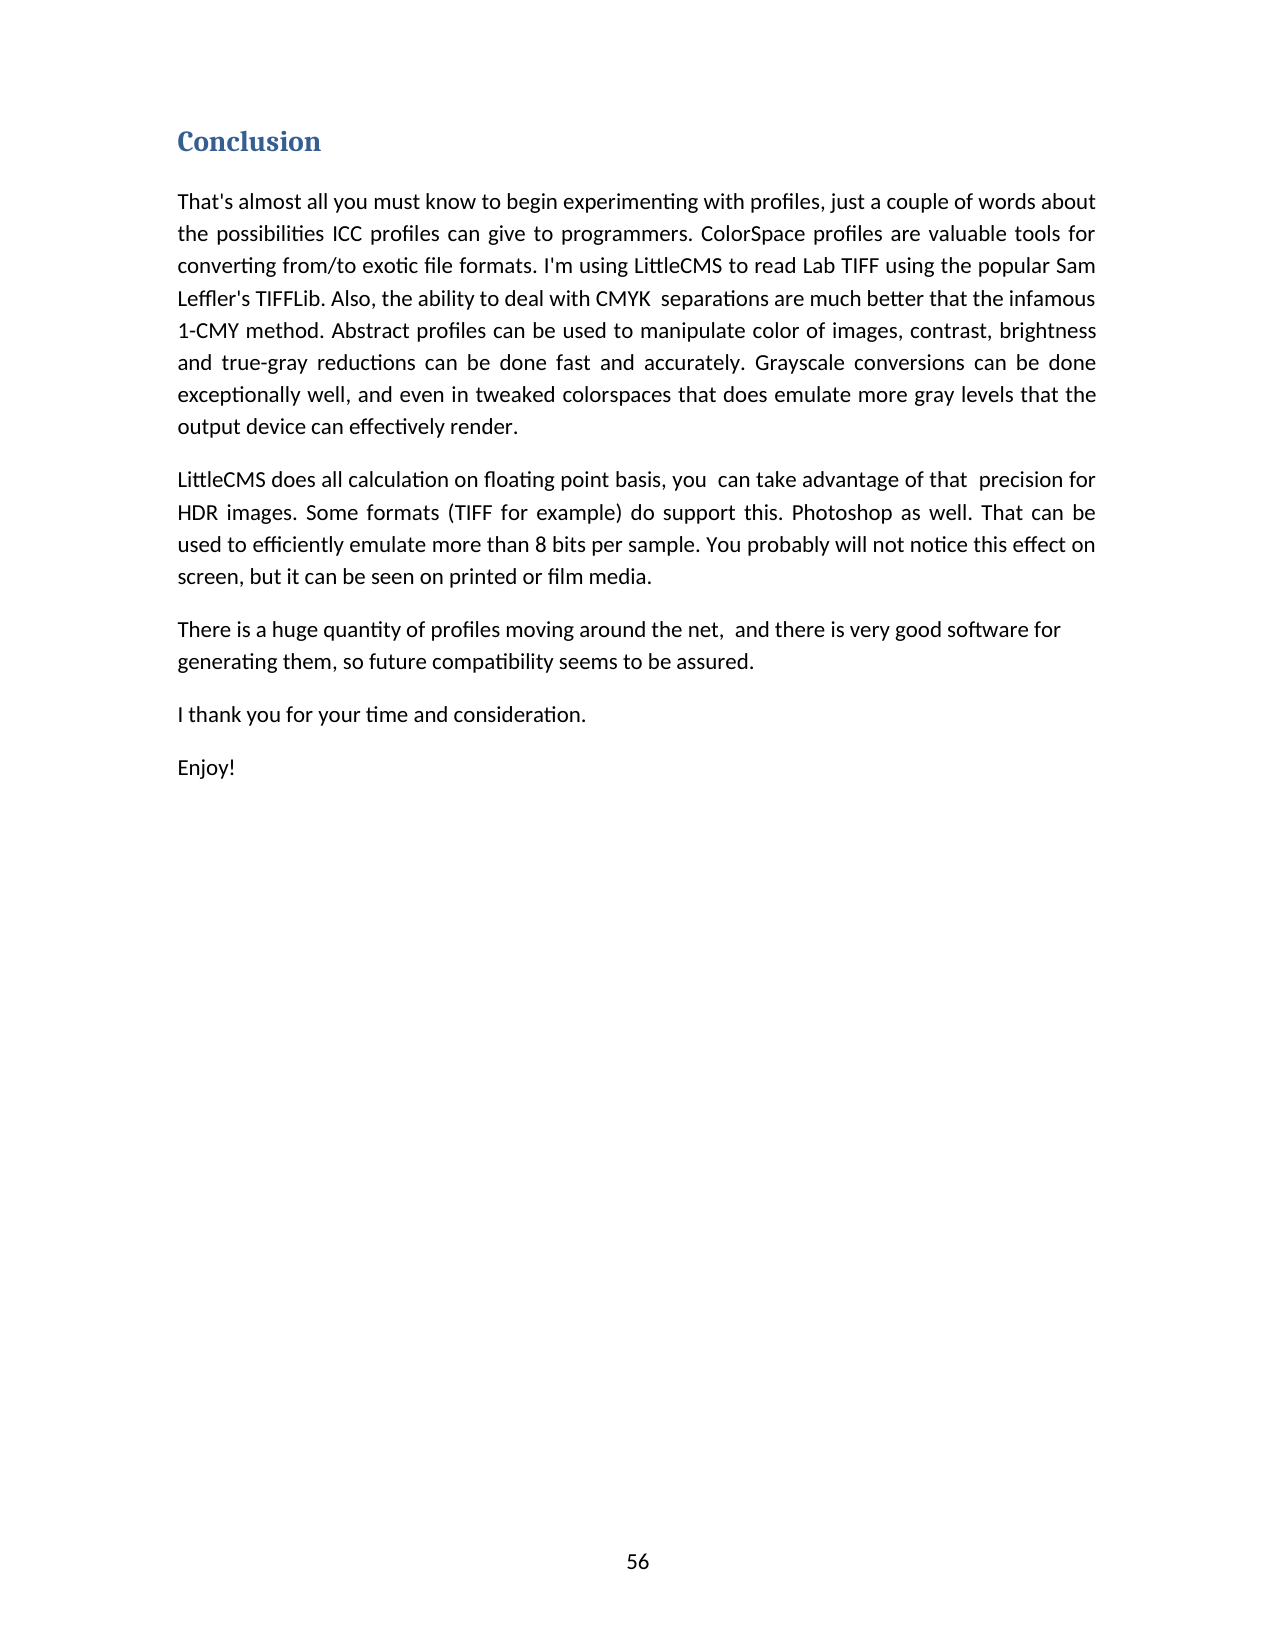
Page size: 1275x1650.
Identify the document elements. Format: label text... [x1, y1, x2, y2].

text That's almost all you must know to begin experimenting with profiles, just a couple of words about the possibilities ICC profiles can give to programmers. ColorSpace profiles are valuable tools for converting from/to exotic file formats. I'm using LittleCMS to read Lab TIFF using the popular Sam Leffler's TIFFLib. Also, the ability to deal with CMYK separations are much better that the infamous 1-CMY method. Abstract profiles can be used to manipulate color of images, contrast, brightness and true-gray reductions can be done fast and accurately. Grayscale conversions can be done exceptionally well, and even in tweaked colorspaces that does emulate more gray levels that the output device can effectively render. [177, 187, 1098, 441]
text LittleCMS does all calculation on floating point basis, you can take advantage of that precision for HDR images. Some formats (TIFF for example) do support this. Photoshop as well. That can be used to efficiently emulate more than 8 bits per sample. You probably will not notice this effect on screen, but it can be seen on printed or film media. [177, 466, 1098, 590]
subtitle Conclusion [177, 125, 1098, 158]
text There is a huge quantity of profiles moving around the net, and there is very good software for generating them, so future compatibility seems to be assured. [177, 615, 1098, 675]
text I thank you for your time and consideration. [177, 700, 1098, 728]
text Enjoy! [177, 753, 1098, 781]
